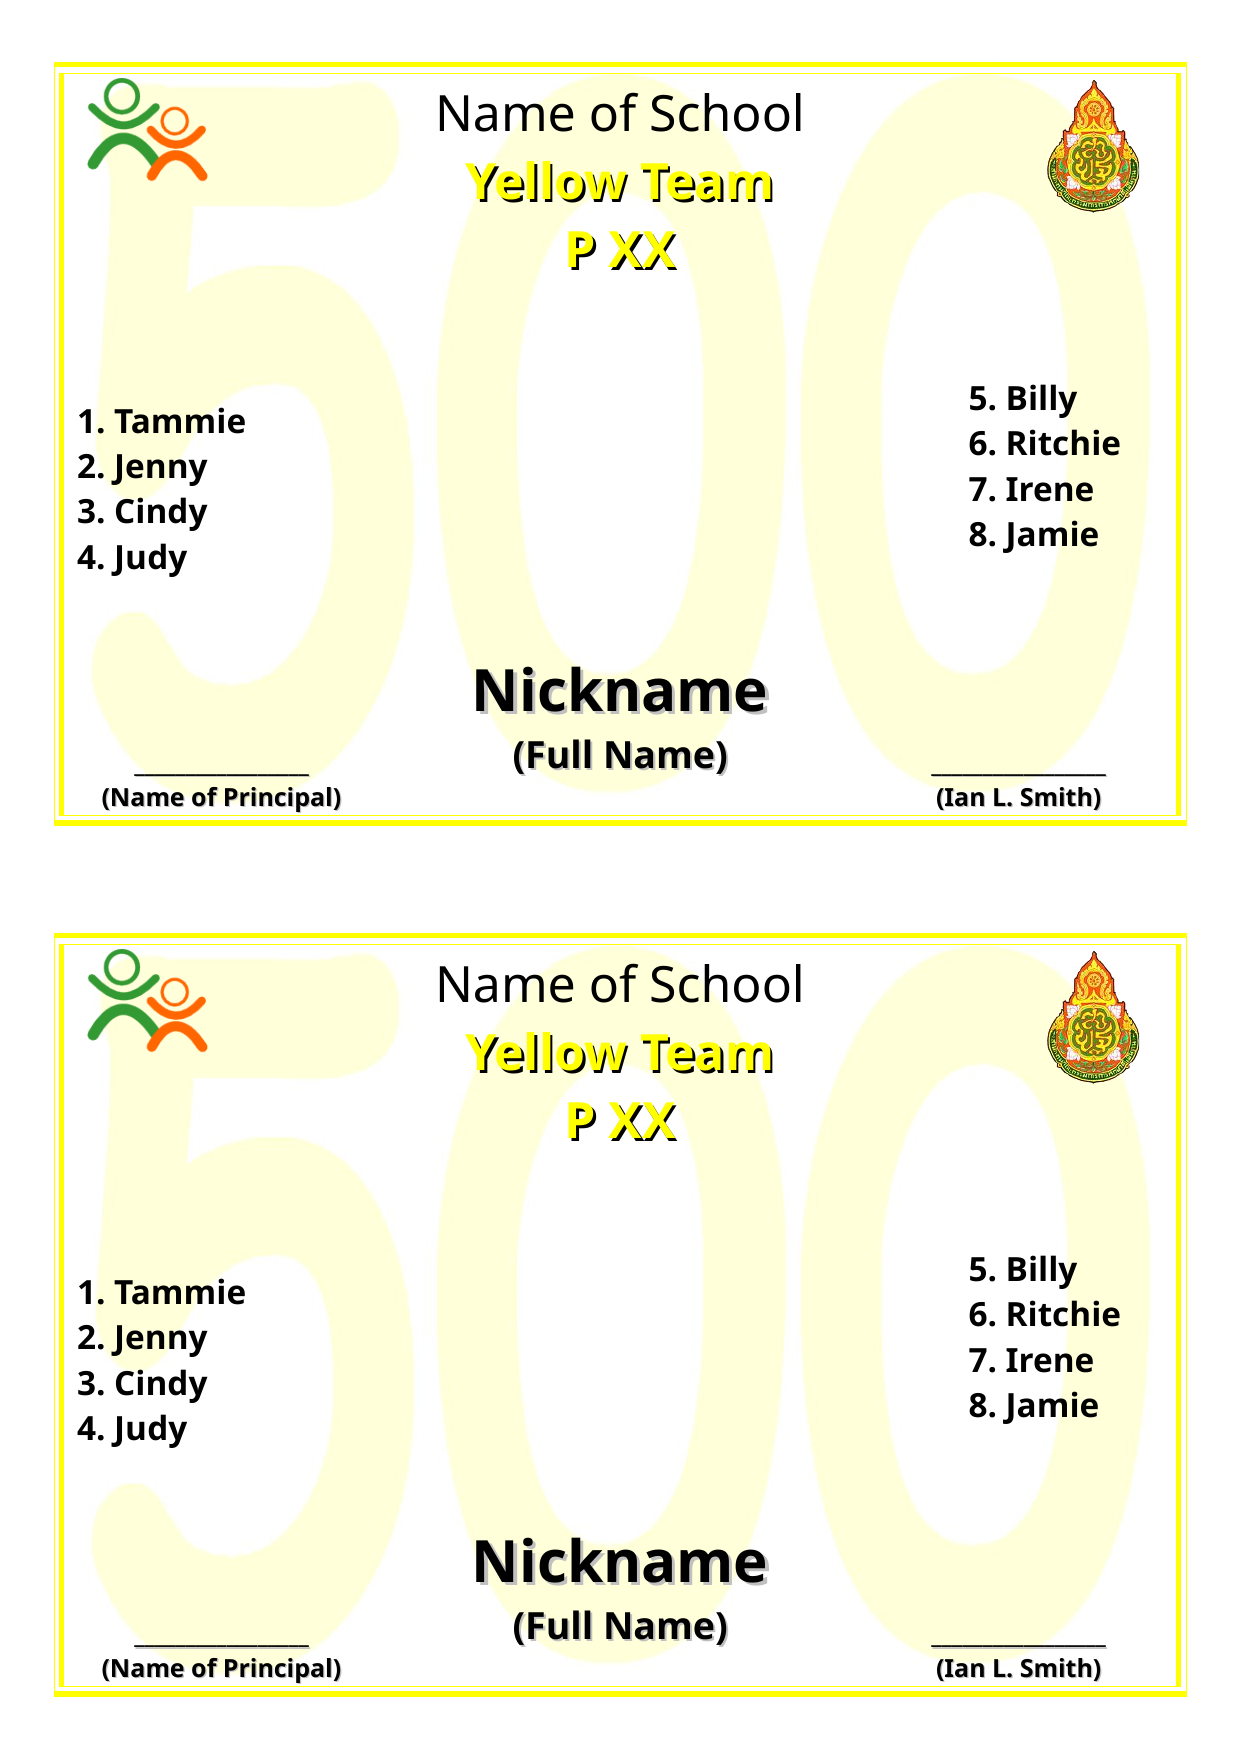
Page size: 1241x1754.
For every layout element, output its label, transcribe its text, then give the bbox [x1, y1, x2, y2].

table_cell _________________ (Name of Principal) [64, 643, 384, 815]
table_header Name of School Yellow Team P XX [236, 74, 1004, 288]
table_header [1004, 945, 1176, 1084]
table_cell Nickname (Full Name) [384, 643, 856, 815]
table_header [59, 67, 1181, 73]
table_cell _________________ (Name of Principal) [64, 1514, 384, 1686]
table_cell 5. Billy 6. Ritchie 7. Irene 8. Jamie [963, 1159, 1176, 1514]
table_cell 5. Billy 6. Ritchie 7. Irene 8. Jamie [963, 288, 1176, 643]
table_cell [59, 826, 1181, 874]
table_cell [278, 288, 514, 643]
table_cell 1. Tammie 2. Jenny 3. Cindy 4. Judy [64, 1159, 277, 1514]
table_cell [278, 1159, 514, 1514]
table_cell _________________ (Ian L. Smith) [856, 643, 1176, 815]
table_cell [514, 1159, 963, 1514]
table_header Name of School Yellow Team P XX [236, 945, 1004, 1159]
table_cell [59, 816, 1181, 820]
picture [78, 78, 217, 190]
table_header [1004, 1085, 1176, 1159]
picture [1045, 78, 1140, 214]
table_cell _________________ (Ian L. Smith) [856, 1514, 1176, 1686]
table_header [64, 74, 236, 288]
table_cell [59, 938, 1181, 944]
table_header [1004, 74, 1176, 213]
table_cell [59, 874, 1181, 933]
table_header [1004, 214, 1176, 288]
picture [78, 949, 217, 1061]
table_header [64, 945, 236, 1159]
table_cell Nickname (Full Name) [384, 1514, 856, 1686]
table_cell 1. Tammie 2. Jenny 3. Cindy 4. Judy [64, 288, 277, 643]
table_cell [514, 288, 963, 643]
picture [1045, 949, 1140, 1085]
